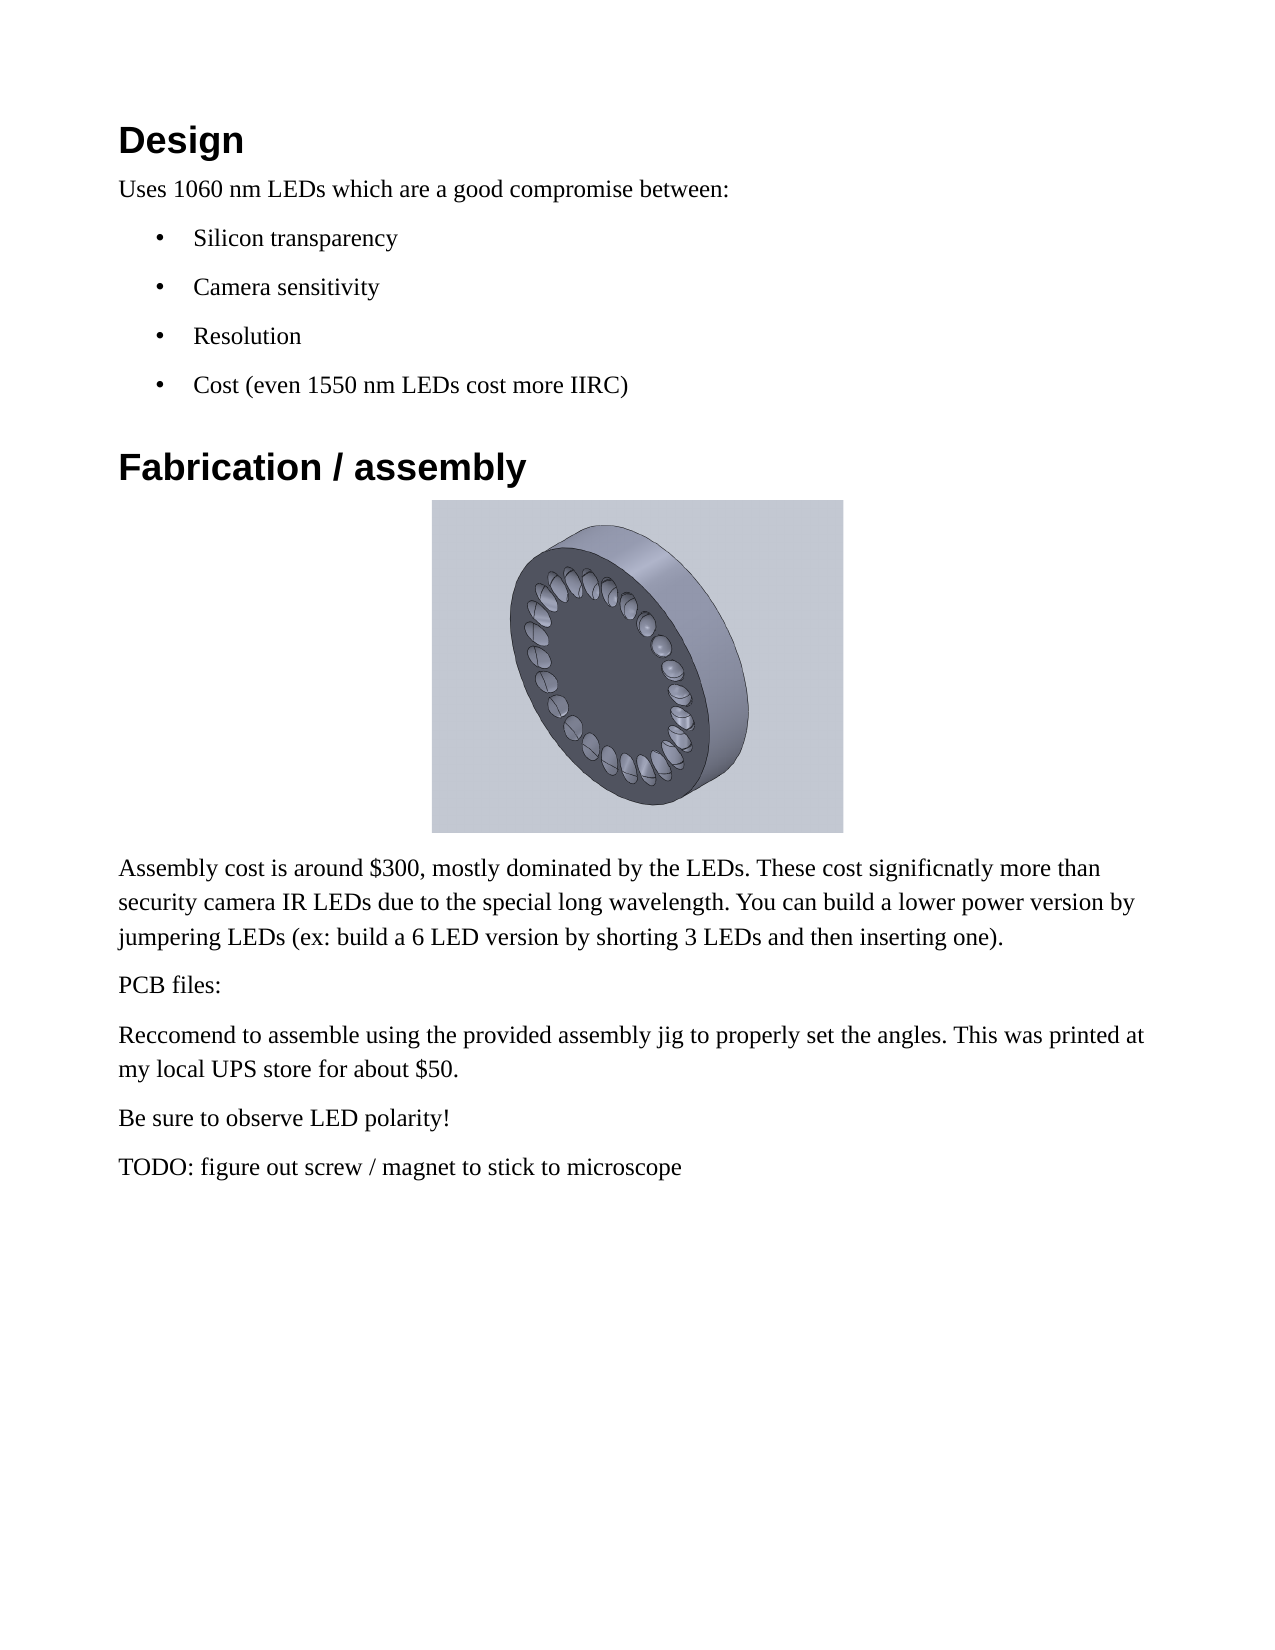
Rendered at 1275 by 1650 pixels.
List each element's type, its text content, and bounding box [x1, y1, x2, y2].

list Silicon transparency [156, 223, 1157, 252]
list Resolution [156, 321, 1157, 350]
text TODO: figure out screw / magnet to stick to microscope [118, 1152, 1157, 1181]
text PCB files: [118, 971, 1157, 999]
text Uses 1060 nm LEDs which are a good compromise between: [118, 174, 1157, 203]
subtitle Design [118, 118, 1157, 162]
list Cost (even 1550 nm LEDs cost more IIRC) [156, 371, 1157, 399]
list Camera sensitivity [156, 272, 1157, 301]
subtitle Fabrication / assembly [118, 444, 1157, 488]
text Be sure to observe LED polarity! [118, 1103, 1157, 1132]
text Assembly cost is around $300, mostly dominated by the LEDs. These cost significnatly more than security camera IR LEDs due to the special long wavelength. You can build a lower power version by jumpering LEDs (ex: build a 6 LED version by shorting 3 LEDs and then inserting one). [118, 853, 1157, 950]
text Reccomend to assemble using the provided assembly jig to properly set the angles. This was printed at my local UPS store for about $50. [118, 1020, 1157, 1083]
picture [431, 500, 844, 833]
